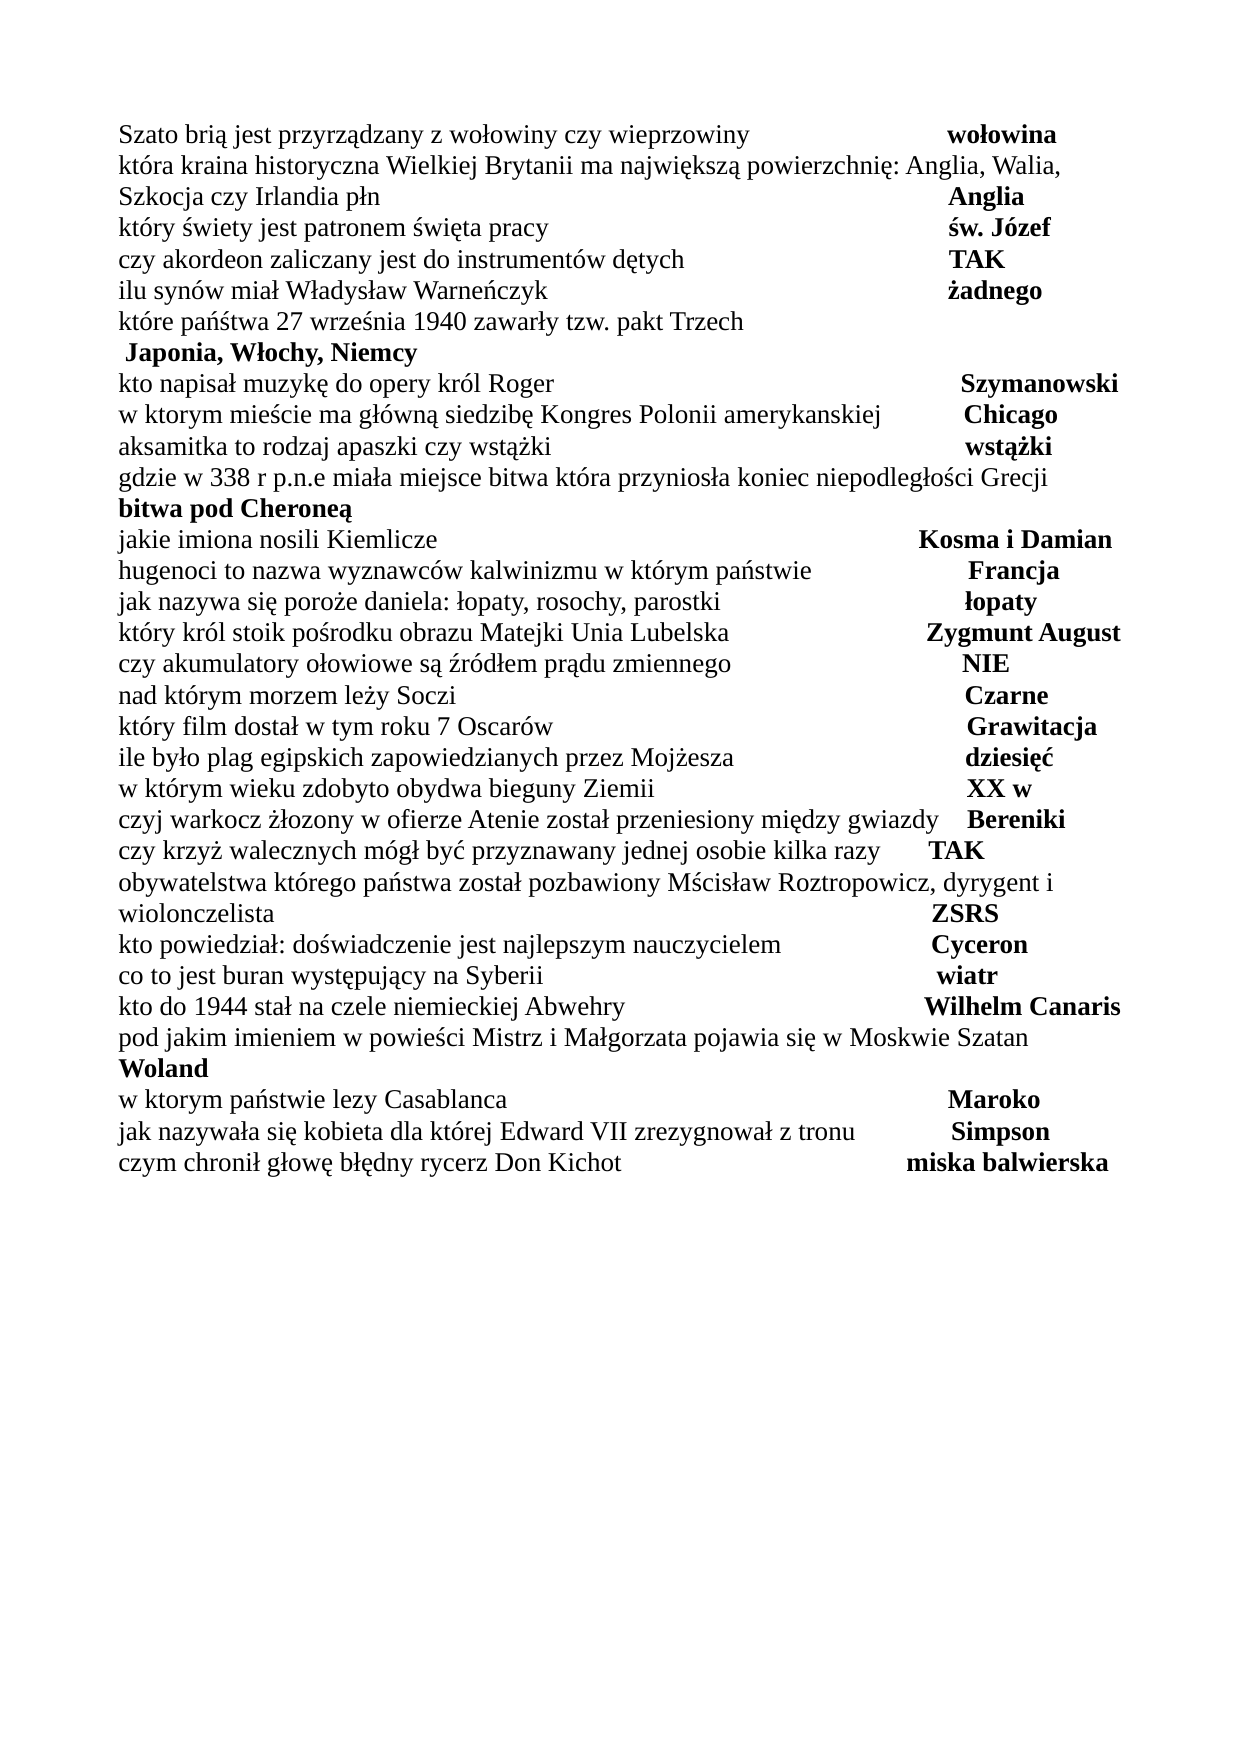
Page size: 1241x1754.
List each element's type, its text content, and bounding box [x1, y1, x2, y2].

text który król stoik pośrodku obrazu Matejki Unia Lubelska Zygmunt August [118, 616, 1122, 648]
text kto do 1944 stał na czele niemieckiej Abwehry Wilhelm Canaris [118, 990, 1122, 1021]
text nad którym morzem leży Soczi Czarne [118, 679, 1122, 710]
text czy akordeon zaliczany jest do instrumentów dętych TAK [118, 243, 1122, 274]
text ilu synów miał Władysław Warneńczyk żadnego [118, 274, 1122, 305]
text w ktorym mieście ma główną siedzibę Kongres Polonii amerykanskiej Chicago [118, 398, 1122, 429]
text jakie imiona nosili Kiemlicze Kosma i Damian [118, 523, 1122, 554]
text kto napisał muzykę do opery król Roger Szymanowski [118, 367, 1122, 398]
text które pańśtwa 27 września 1940 zawarły tzw. pakt Trzech [118, 305, 1122, 336]
text jak nazywała się kobieta dla której Edward VII zrezygnował z tronu Simpson [118, 1115, 1122, 1146]
text w ktorym państwie lezy Casablanca Maroko [118, 1084, 1122, 1115]
text Japonia, Włochy, Niemcy [118, 336, 1122, 367]
text czyj warkocz żłozony w ofierze Atenie został przeniesiony między gwiazdy Bereniki [118, 803, 1122, 834]
text gdzie w 338 r p.n.e miała miejsce bitwa która przyniosła koniec niepodległości Grecji [118, 461, 1122, 492]
text hugenoci to nazwa wyznawców kalwinizmu w którym państwie Francja [118, 554, 1122, 585]
text który świety jest patronem święta pracy św. Józef [118, 212, 1122, 243]
text który film dostał w tym roku 7 Oscarów Grawitacja [118, 710, 1122, 741]
text w którym wieku zdobyto obydwa bieguny Ziemii XX w [118, 772, 1122, 803]
text obywatelstwa którego państwa został pozbawiony Mścisław Roztropowicz, dyrygent i wiolonczelista ZSRS [118, 866, 1122, 928]
text kto powiedział: doświadczenie jest najlepszym nauczycielem Cyceron [118, 928, 1122, 959]
text bitwa pod Cheroneą [118, 492, 1122, 523]
text czy akumulatory ołowiowe są źródłem prądu zmiennego NIE [118, 648, 1122, 679]
text Szato brią jest przyrządzany z wołowiny czy wieprzowiny wołowina [118, 118, 1122, 149]
text aksamitka to rodzaj apaszki czy wstążki wstążki [118, 429, 1122, 461]
text jak nazywa się poroże daniela: łopaty, rosochy, parostki łopaty [118, 585, 1122, 616]
text która kraina historyczna Wielkiej Brytanii ma największą powierzchnię: Anglia, Walia, Szkocja czy Irlandia płn Anglia [118, 149, 1122, 212]
text czym chronił głowę błędny rycerz Don Kichot miska balwierska [118, 1146, 1122, 1177]
text pod jakim imieniem w powieści Mistrz i Małgorzata pojawia się w Moskwie Szatan Woland [118, 1021, 1122, 1084]
text czy krzyż walecznych mógł być przyznawany jednej osobie kilka razy TAK [118, 834, 1122, 866]
text co to jest buran występujący na Syberii wiatr [118, 959, 1122, 990]
text ile było plag egipskich zapowiedzianych przez Mojżesza dziesięć [118, 741, 1122, 772]
